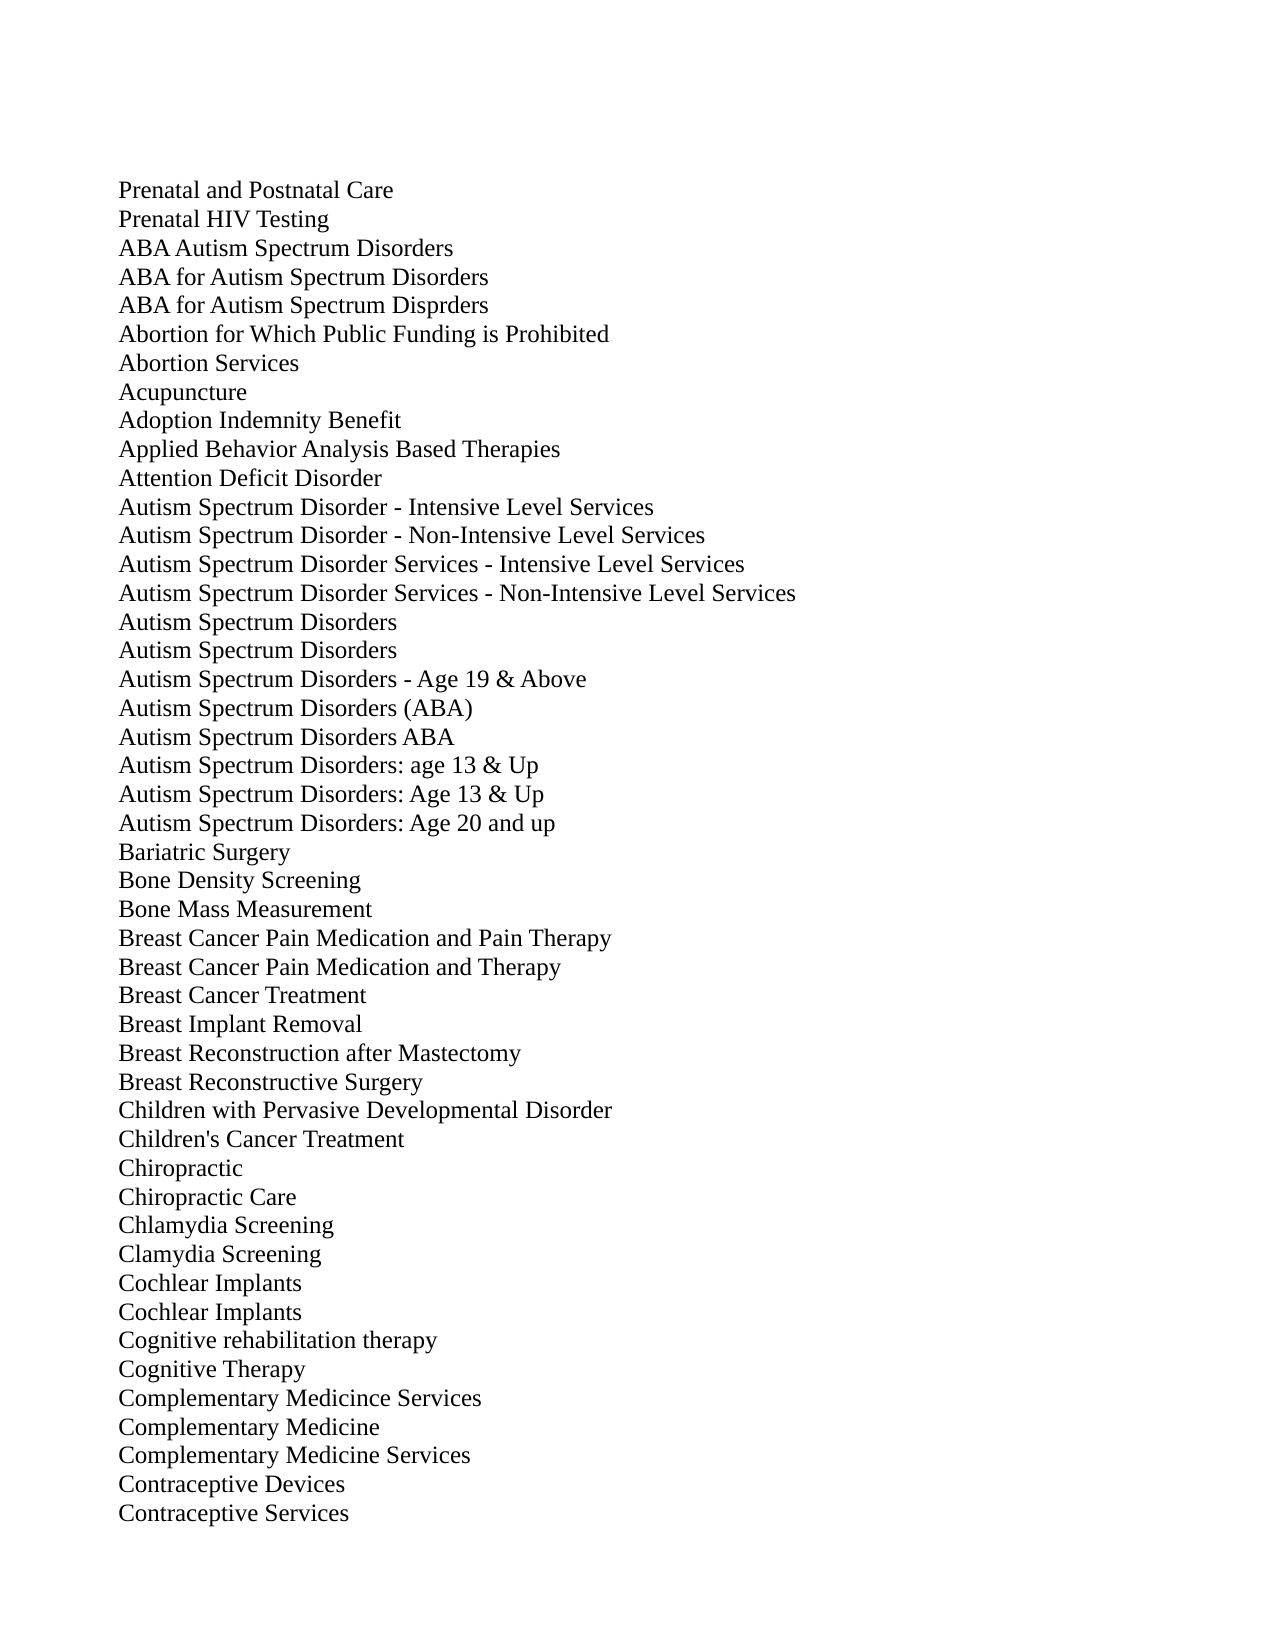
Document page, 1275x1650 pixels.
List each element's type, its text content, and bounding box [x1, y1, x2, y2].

text Contraceptive Services [118, 1498, 1157, 1527]
text Children's Cancer Treatment [118, 1124, 1157, 1153]
text Attention Deficit Disorder [118, 463, 1157, 492]
text Children with Pervasive Developmental Disorder [118, 1096, 1157, 1124]
text Breast Cancer Pain Medication and Therapy [118, 952, 1157, 981]
text Autism Spectrum Disorder Services - Non-Intensive Level Services [118, 578, 1157, 607]
text Autism Spectrum Disorders: age 13 & Up [118, 751, 1157, 779]
text Autism Spectrum Disorder - Non-Intensive Level Services [118, 521, 1157, 549]
text Abortion Services [118, 348, 1157, 377]
text Breast Cancer Treatment [118, 981, 1157, 1009]
text Autism Spectrum Disorder Services - Intensive Level Services [118, 549, 1157, 578]
text Autism Spectrum Disorders [118, 607, 1157, 636]
text ABA for Autism Spectrum Disorders [118, 262, 1157, 291]
text Bariatric Surgery [118, 837, 1157, 866]
text Bone Mass Measurement [118, 894, 1157, 923]
text Adoption Indemnity Benefit [118, 406, 1157, 434]
text Complementary Medicine Services [118, 1441, 1157, 1469]
text Chiropractic [118, 1153, 1157, 1182]
text Abortion for Which Public Funding is Prohibited [118, 319, 1157, 348]
text Autism Spectrum Disorders: Age 20 and up [118, 808, 1157, 837]
text Breast Reconstruction after Mastectomy [118, 1038, 1157, 1067]
text Cochlear Implants [118, 1297, 1157, 1326]
text Prenatal HIV Testing [118, 204, 1157, 233]
text Autism Spectrum Disorders [118, 636, 1157, 664]
text Autism Spectrum Disorder - Intensive Level Services [118, 492, 1157, 521]
text Chiropractic Care [118, 1182, 1157, 1211]
text Contraceptive Devices [118, 1469, 1157, 1498]
text Breast Reconstructive Surgery [118, 1067, 1157, 1096]
text Autism Spectrum Disorders (ABA) [118, 693, 1157, 722]
text Cognitive rehabilitation therapy [118, 1326, 1157, 1354]
text Breast Cancer Pain Medication and Pain Therapy [118, 923, 1157, 952]
text Autism Spectrum Disorders ABA [118, 722, 1157, 751]
text Clamydia Screening [118, 1239, 1157, 1268]
text ABA Autism Spectrum Disorders [118, 233, 1157, 262]
text Bone Density Screening [118, 866, 1157, 894]
text Chlamydia Screening [118, 1211, 1157, 1239]
text Cognitive Therapy [118, 1354, 1157, 1383]
text ABA for Autism Spectrum Disprders [118, 291, 1157, 319]
text Breast Implant Removal [118, 1009, 1157, 1038]
text Complementary Medicine [118, 1412, 1157, 1441]
text Autism Spectrum Disorders: Age 13 & Up [118, 779, 1157, 808]
text Acupuncture [118, 377, 1157, 406]
text Cochlear Implants [118, 1268, 1157, 1297]
text Complementary Medicince Services [118, 1383, 1157, 1412]
text Autism Spectrum Disorders - Age 19 & Above [118, 664, 1157, 693]
text Prenatal and Postnatal Care [118, 176, 1157, 204]
text Applied Behavior Analysis Based Therapies [118, 434, 1157, 463]
